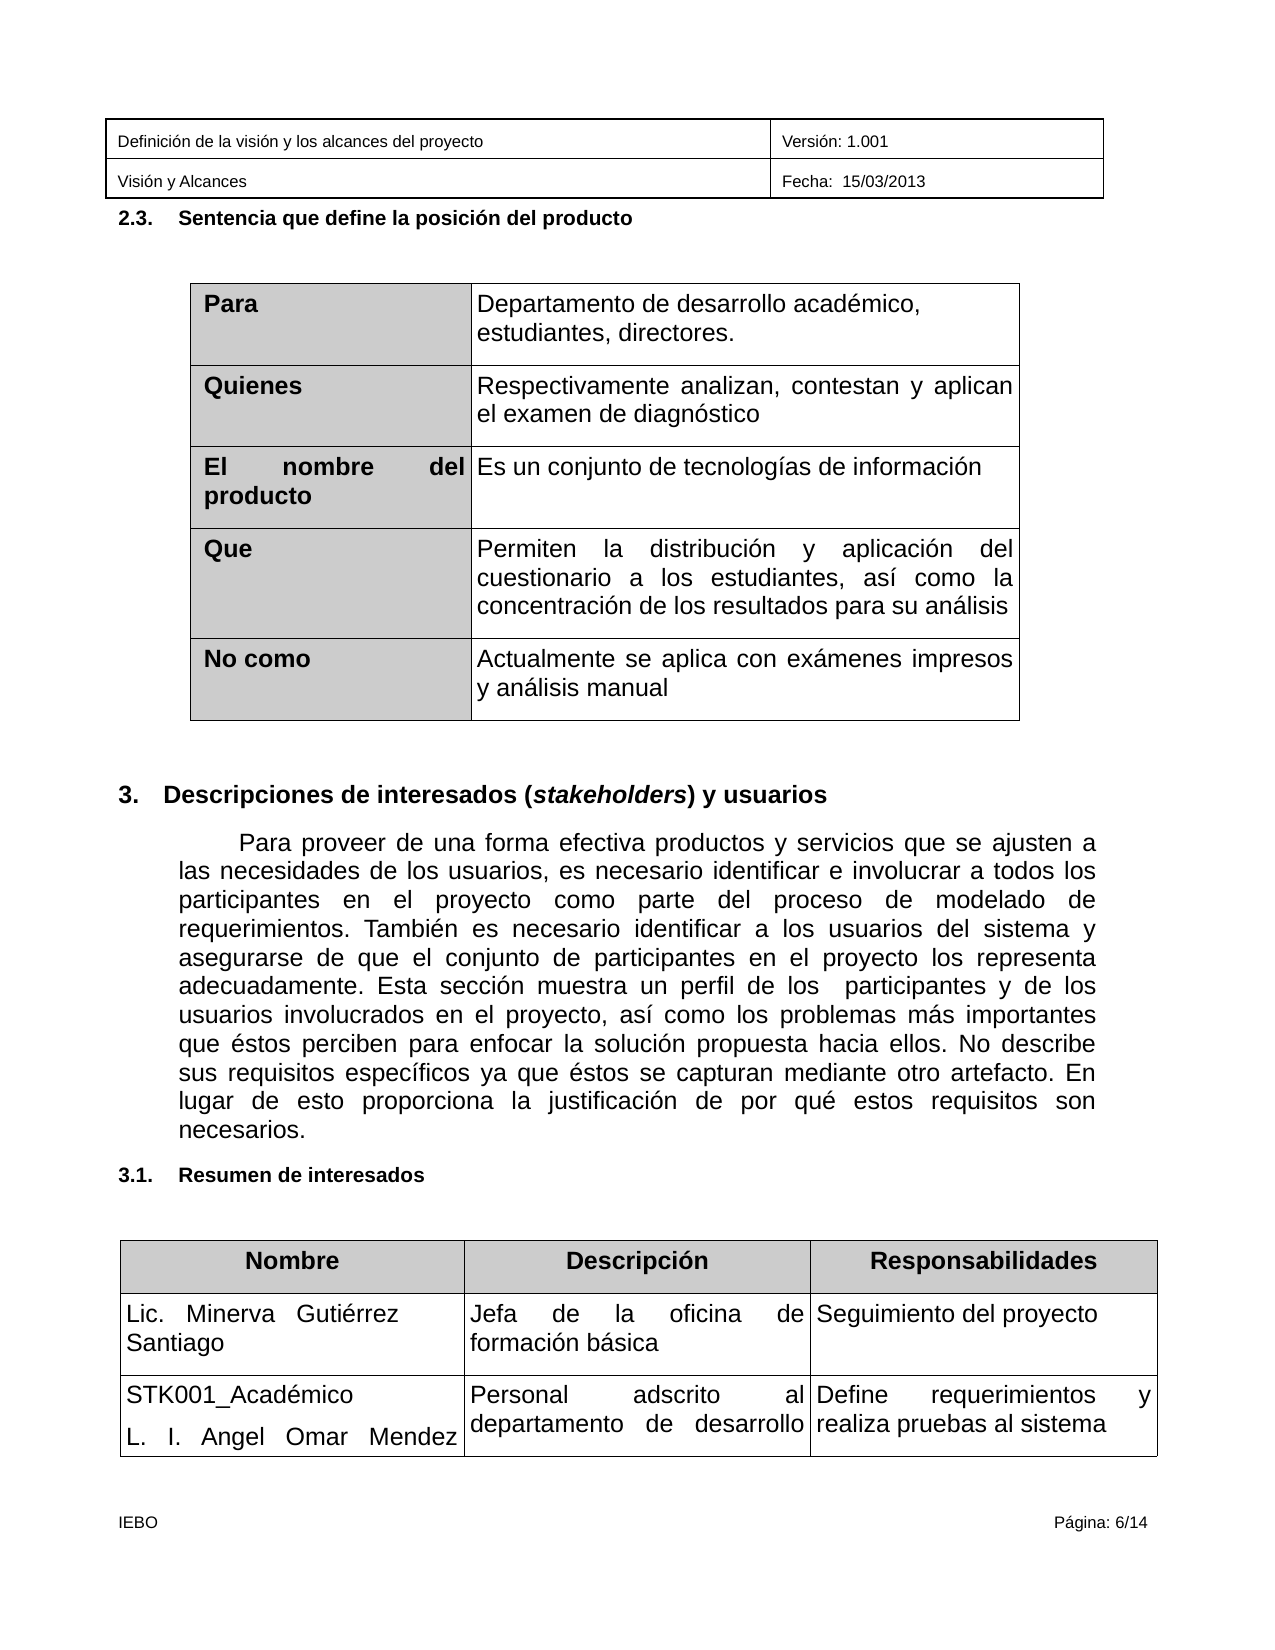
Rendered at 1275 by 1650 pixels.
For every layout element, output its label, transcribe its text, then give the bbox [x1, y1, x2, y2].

table_cell Es un conjunto de tecnologías de información [472, 447, 1019, 528]
table_cell Quienes [191, 366, 471, 446]
table_cell Lic. Minerva Gutiérrez Santiago [121, 1294, 464, 1374]
table_cell Personal adscrito al departamento de desarrollo [465, 1376, 810, 1456]
table_header Nombre [121, 1241, 464, 1293]
table_cell Define requerimientos y realiza pruebas al sistema [811, 1376, 1157, 1456]
table_header Responsabilidades [811, 1241, 1157, 1293]
table_cell Respectivamente analizan, contestan y aplican el examen de diagnóstico [472, 366, 1019, 446]
table_cell Que [191, 529, 471, 638]
table_cell STK001_Académico L. I. Angel Omar Mendez [121, 1376, 464, 1456]
table_cell El nombre del producto [191, 447, 471, 528]
subtitle Resumen de interesados [118, 1162, 1157, 1186]
table_header Descripción [465, 1241, 810, 1293]
table_cell Seguimiento del proyecto [811, 1294, 1157, 1374]
table_cell Permiten la distribución y aplicación del cuestionario a los estudiantes, así como la concentración de los resultados para su análisis [472, 529, 1019, 638]
table_cell Jefa de la oficina de formación básica [465, 1294, 810, 1374]
table_cell No como [191, 639, 471, 720]
subtitle Descripciones de interesados (stakeholders) y usuarios [118, 780, 1157, 809]
table_header Para [191, 284, 471, 365]
text Para proveer de una forma efectiva productos y servicios que se ajusten a las necesidades de los usuarios, es necesario identificar e involucrar a todos los participantes en el proyecto como parte del proceso de modelado de requerimientos. También es necesario identificar a los usuarios del sistema y asegurarse de que el conjunto de participantes en el proyecto los representa adecuadamente. Esta sección muestra un perfil de los participantes y de los usuarios involucrados en el proyecto, así como los problemas más importantes que éstos perciben para enfocar la solución propuesta hacia ellos. No describe sus requisitos específicos ya que éstos se capturan mediante otro artefacto. En lugar de esto proporciona la justificación de por qué estos requisitos son necesarios. [178, 827, 1098, 1144]
table_cell Actualmente se aplica con exámenes impresos y análisis manual [472, 639, 1019, 720]
table_header Departamento de desarrollo académico, estudiantes, directores. [472, 284, 1019, 365]
subtitle Sentencia que define la posición del producto [118, 206, 1157, 229]
